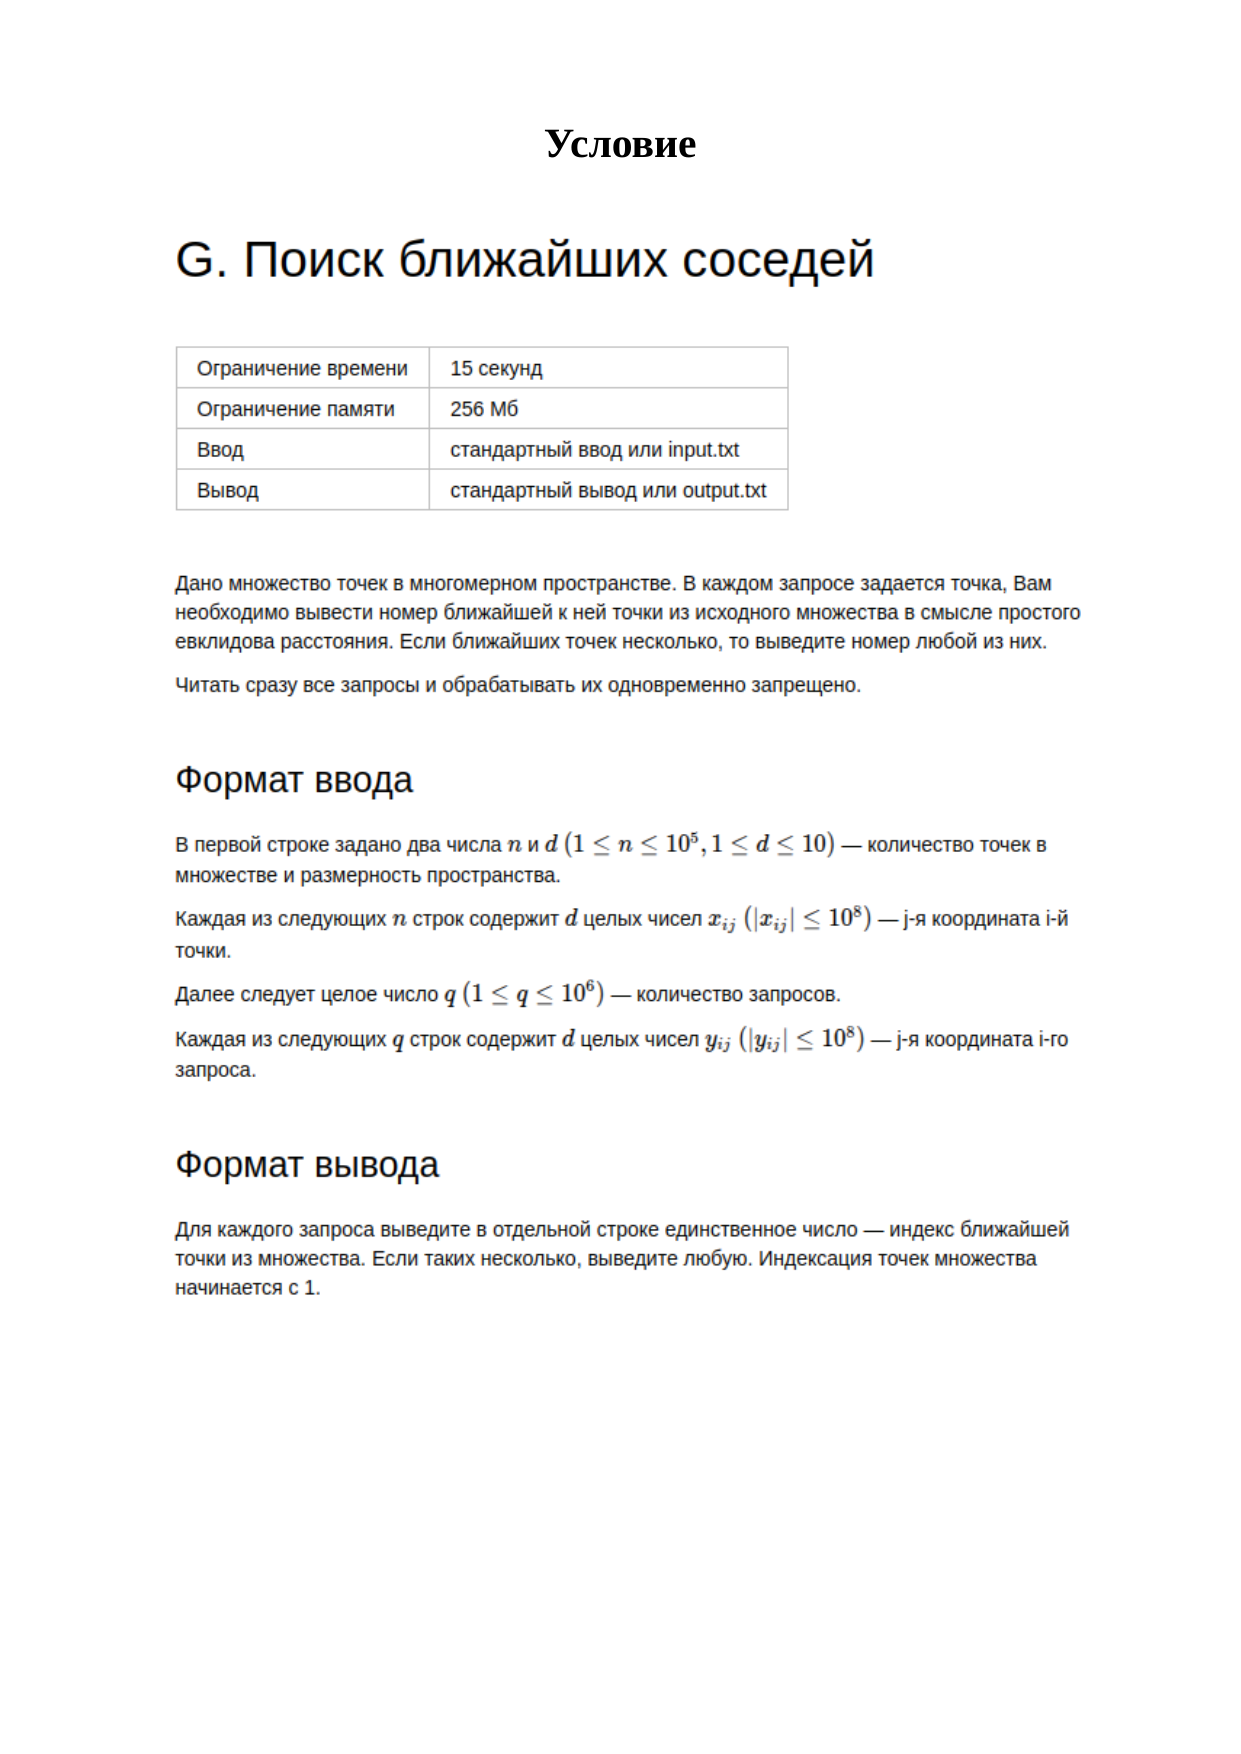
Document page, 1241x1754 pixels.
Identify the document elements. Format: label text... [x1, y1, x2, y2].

picture [118, 213, 1123, 1334]
text Условие [118, 118, 1122, 166]
